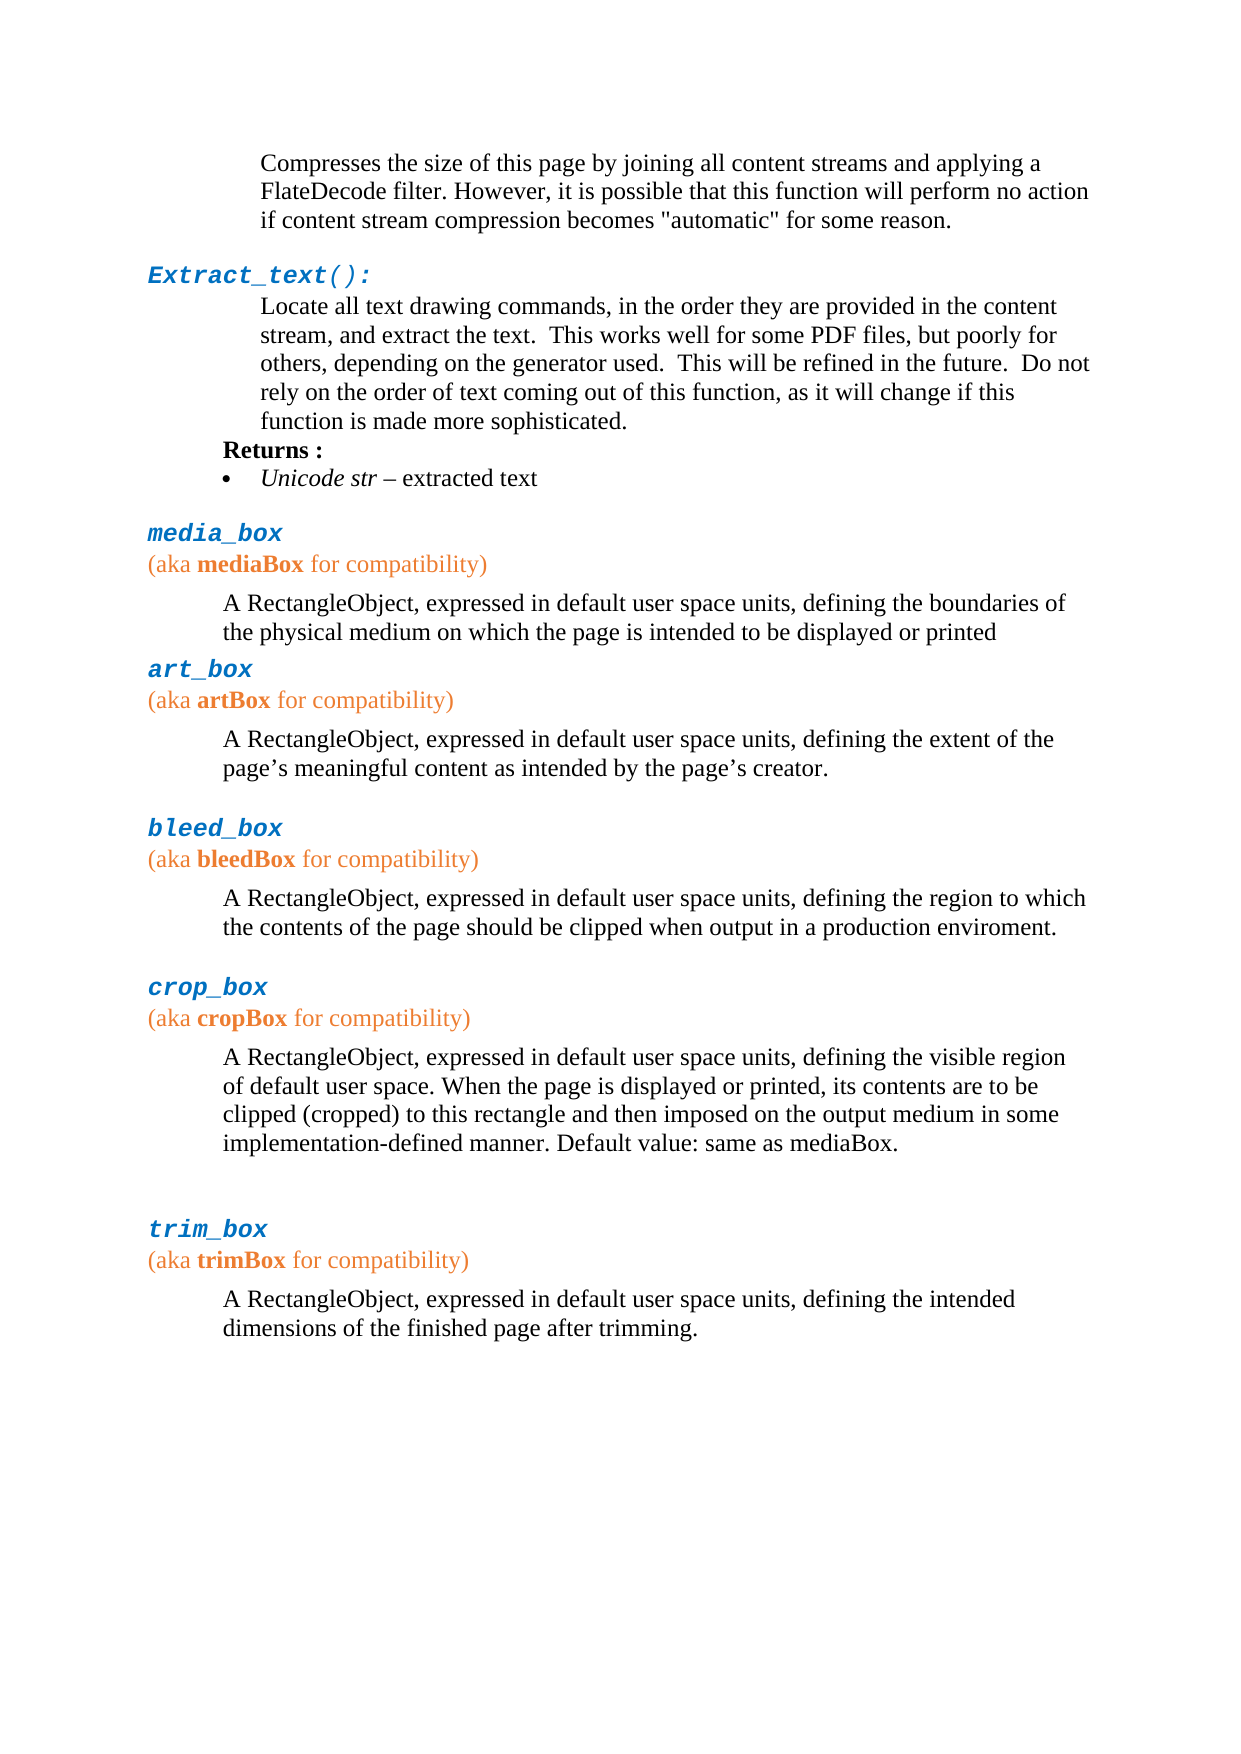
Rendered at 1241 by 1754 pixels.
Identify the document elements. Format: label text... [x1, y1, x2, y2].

text bleed_box [148, 815, 1093, 844]
text Compresses the size of this page by joining all content streams and applying a FlateDecode filter. However, it is possible that this function will perform no action if content stream compression becomes "automatic" for some reason. [260, 148, 1093, 234]
text A RectangleObject, expressed in default user space units, defining the boundaries of the physical medium on which the page is intended to be displayed or printed [223, 588, 1093, 646]
text (aka cropBox for compatibility) [148, 1003, 1093, 1032]
text (aka bleedBox for compatibility) [148, 844, 1093, 872]
text (aka trimBox for compatibility) [148, 1245, 1093, 1274]
text trim_box [148, 1217, 1093, 1245]
text A RectangleObject, expressed in default user space units, defining the region to which the contents of the page should be clipped when output in a production enviroment. [223, 883, 1093, 940]
text media_box [148, 521, 1093, 549]
text crop_box [148, 974, 1093, 1003]
text A RectangleObject, expressed in default user space units, defining the extent of the page’s meaningful content as intended by the page’s creator. [223, 724, 1093, 781]
list Unicode str – extracted text [223, 463, 1093, 492]
text (aka mediaBox for compatibility) [148, 549, 1093, 578]
text A RectangleObject, expressed in default user space units, defining the intended dimensions of the finished page after trimming. [223, 1284, 1093, 1342]
text Extract_text(): [148, 263, 1093, 291]
text Locate all text drawing commands, in the order they are provided in the content stream, and extract the text. This works well for some PDF files, but poorly for others, depending on the generator used. This will be refined in the future. Do not rely on the order of text coming out of this function, as it will change if this function is made more sophisticated. [260, 291, 1093, 435]
text (aka artBox for compatibility) [148, 685, 1093, 713]
text art_box [148, 656, 1093, 685]
text Returns : [223, 435, 1093, 463]
text A RectangleObject, expressed in default user space units, defining the visible region of default user space. When the page is displayed or printed, its contents are to be clipped (cropped) to this rectangle and then imposed on the output medium in some implementation-defined manner. Default value: same as mediaBox. [223, 1042, 1093, 1157]
